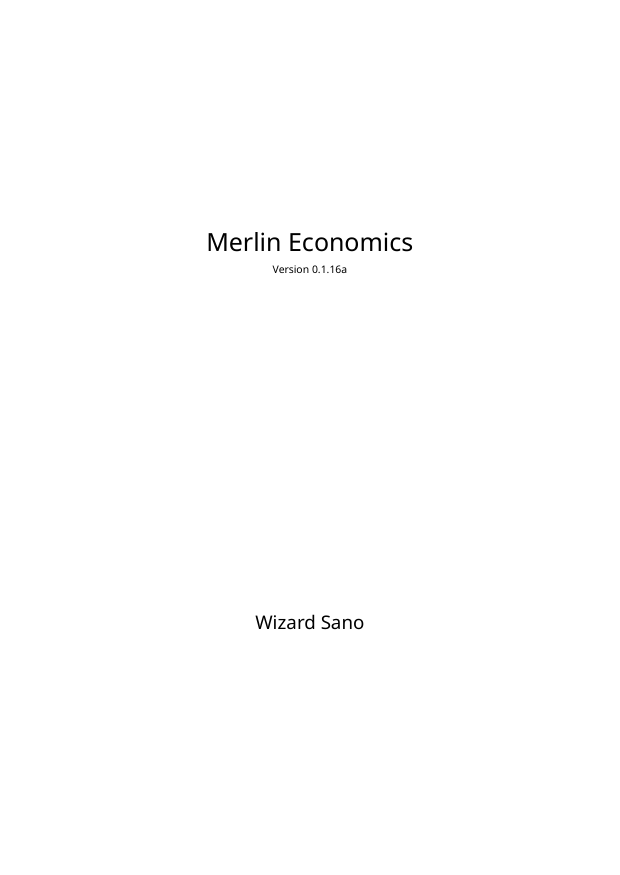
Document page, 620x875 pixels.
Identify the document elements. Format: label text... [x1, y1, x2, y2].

text Version 0.1.16a [45, 262, 574, 276]
text Wizard Sano [45, 609, 574, 635]
text Merlin Economics [45, 225, 574, 259]
